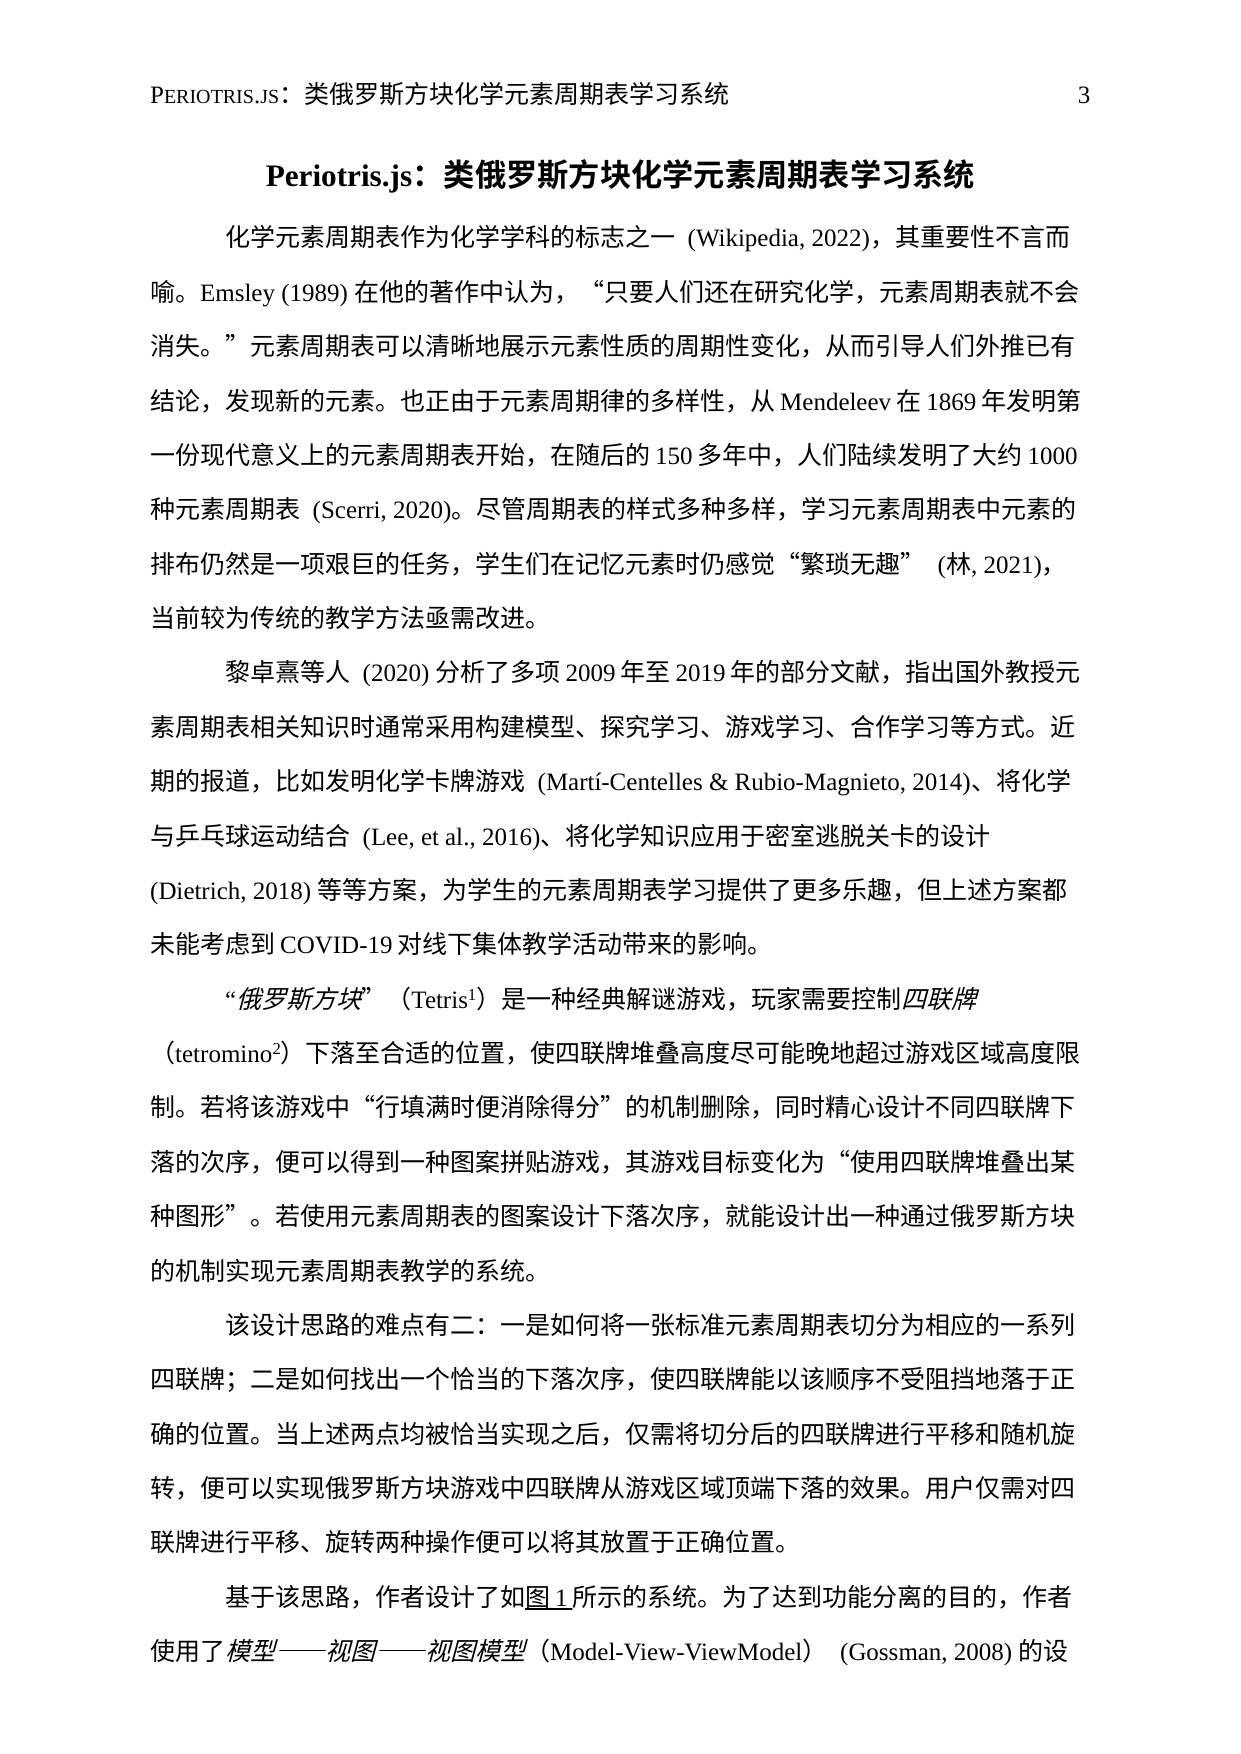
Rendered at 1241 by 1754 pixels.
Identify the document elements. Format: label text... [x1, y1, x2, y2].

text 基于该思路，作者设计了如图1所示的系统。为了达到功能分离的目的，作者使用了模型——视图——视图模型（Model-View-ViewModel） (Gossman, 2008) 的设 [150, 1577, 1090, 1668]
text 黎卓熹等人 (2020) 分析了多项2009年至2019年的部分文献，指出国外教授元素周期表相关知识时通常采用构建模型、探究学习、游戏学习、合作学习等方式。近期的报道，比如发明化学卡牌游戏 (Martí-Centelles & Rubio-Magnieto, 2014)、将化学与乒乓球运动结合 (Lee, et al., 2016)、将化学知识应用于密室逃脱关卡的设计 (Dietrich, 2018) 等等方案，为学生的元素周期表学习提供了更多乐趣，但上述方案都未能考虑到COVID-19对线下集体教学活动带来的影响。 [150, 653, 1090, 961]
text 该设计思路的难点有二：一是如何将一张标准元素周期表切分为相应的一系列四联牌；二是如何找出一个恰当的下落次序，使四联牌能以该顺序不受阻挡地落于正确的位置。当上述两点均被恰当实现之后，仅需将切分后的四联牌进行平移和随机旋转，便可以实现俄罗斯方块游戏中四联牌从游戏区域顶端下落的效果。用户仅需对四联牌进行平移、旋转两种操作便可以将其放置于正确位置。 [150, 1305, 1090, 1559]
subtitle Periotris.js：类俄罗斯方块化学元素周期表学习系统 [150, 150, 1090, 195]
text “俄罗斯方块”（Tetris1）是一种经典解谜游戏，玩家需要控制四联牌（tetromino2）下落至合适的位置，使四联牌堆叠高度尽可能晚地超过游戏区域高度限制。若将该游戏中“行填满时便消除得分”的机制删除，同时精心设计不同四联牌下落的次序，便可以得到一种图案拼贴游戏，其游戏目标变化为“使用四联牌堆叠出某种图形”。若使用元素周期表的图案设计下落次序，就能设计出一种通过俄罗斯方块的机制实现元素周期表教学的系统。 [150, 979, 1090, 1287]
text 化学元素周期表作为化学学科的标志之一 (Wikipedia, 2022)，其重要性不言而喻。Emsley (1989) 在他的著作中认为，“只要人们还在研究化学，元素周期表就不会消失。”元素周期表可以清晰地展示元素性质的周期性变化，从而引导人们外推已有结论，发现新的元素。也正由于元素周期律的多样性，从Mendeleev在1869年发明第一份现代意义上的元素周期表开始，在随后的150多年中，人们陆续发明了大约1000种元素周期表 (Scerri, 2020)。尽管周期表的样式多种多样，学习元素周期表中元素的排布仍然是一项艰巨的任务，学生们在记忆元素时仍感觉“繁琐无趣” (林, 2021)，当前较为传统的教学方法亟需改进。 [150, 218, 1090, 635]
